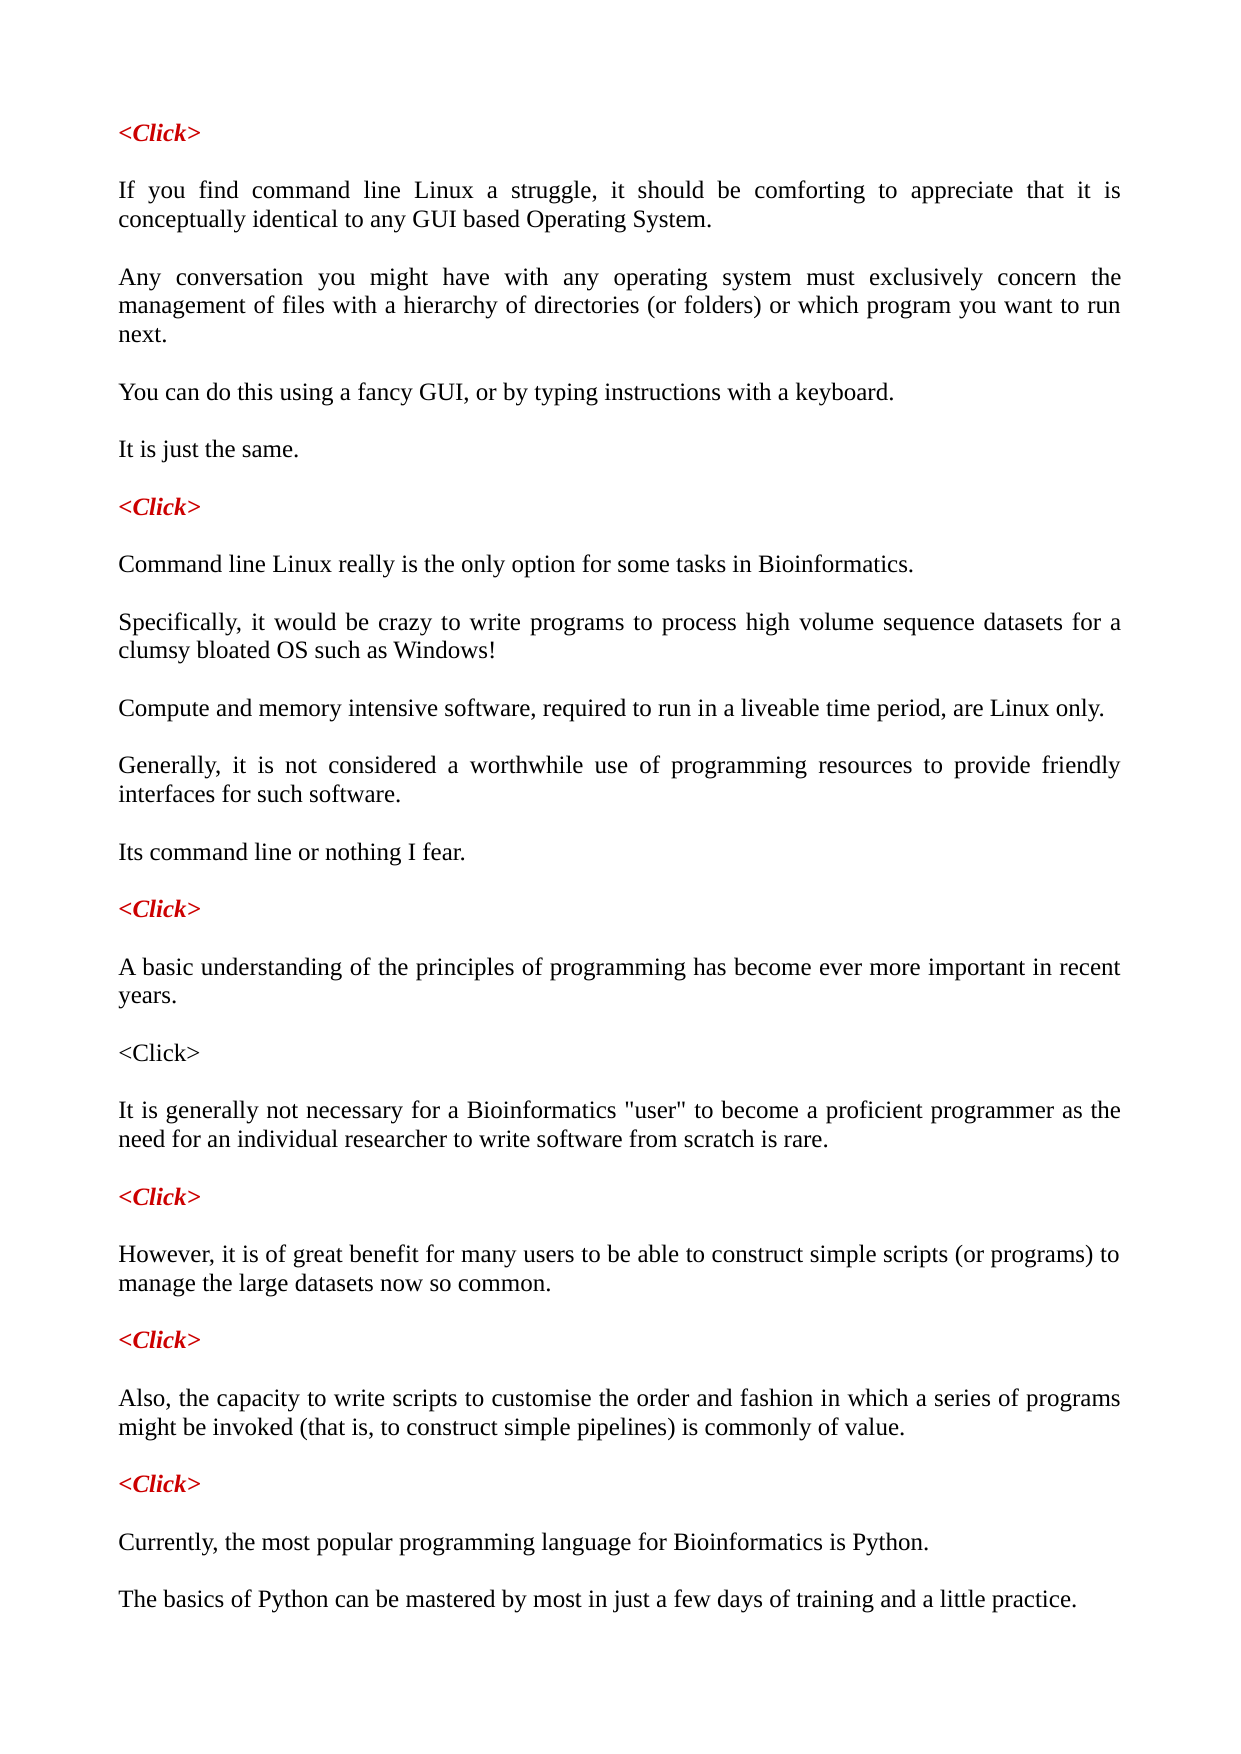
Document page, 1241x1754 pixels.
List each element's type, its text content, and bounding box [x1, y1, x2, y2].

text Currently, the most popular programming language for Bioinformatics is Python. [118, 1527, 1122, 1556]
text If you find command line Linux a struggle, it should be comforting to appreciate that it is conceptually identical to any GUI based Operating System. [118, 176, 1122, 233]
text The basics of Python can be mastered by most in just a few days of training and a little practice. [118, 1584, 1122, 1613]
text Command line Linux really is the only option for some tasks in Bioinformatics. [118, 549, 1122, 578]
text You can do this using a fancy GUI, or by typing instructions with a keyboard. [118, 377, 1122, 406]
text <Click> [118, 492, 1122, 521]
text <Click> [118, 1326, 1122, 1354]
text <Click> [118, 1038, 1122, 1067]
text Compute and memory intensive software, required to run in a liveable time period, are Linux only. [118, 693, 1122, 722]
text Any conversation you might have with any operating system must exclusively concern the management of files with a hierarchy of directories (or folders) or which program you want to run next. [118, 262, 1122, 348]
text It is just the same. [118, 434, 1122, 463]
text A basic understanding of the principles of programming has become ever more important in recent years. [118, 952, 1122, 1009]
text <Click> [118, 1469, 1122, 1498]
text <Click> [118, 1182, 1122, 1211]
text It is generally not necessary for a Bioinformatics "user" to become a proficient programmer as the need for an individual researcher to write software from scratch is rare. [118, 1096, 1122, 1153]
text Specifically, it would be crazy to write programs to process high volume sequence datasets for a clumsy bloated OS such as Windows! [118, 607, 1122, 664]
text <Click> [118, 118, 1122, 147]
text Also, the capacity to write scripts to customise the order and fashion in which a series of programs might be invoked (that is, to construct simple pipelines) is commonly of value. [118, 1383, 1122, 1441]
text However, it is of great benefit for many users to be able to construct simple scripts (or programs) to manage the large datasets now so common. [118, 1239, 1122, 1297]
text <Click> [118, 894, 1122, 923]
text Its command line or nothing I fear. [118, 837, 1122, 866]
text Generally, it is not considered a worthwhile use of programming resources to provide friendly interfaces for such software. [118, 751, 1122, 808]
